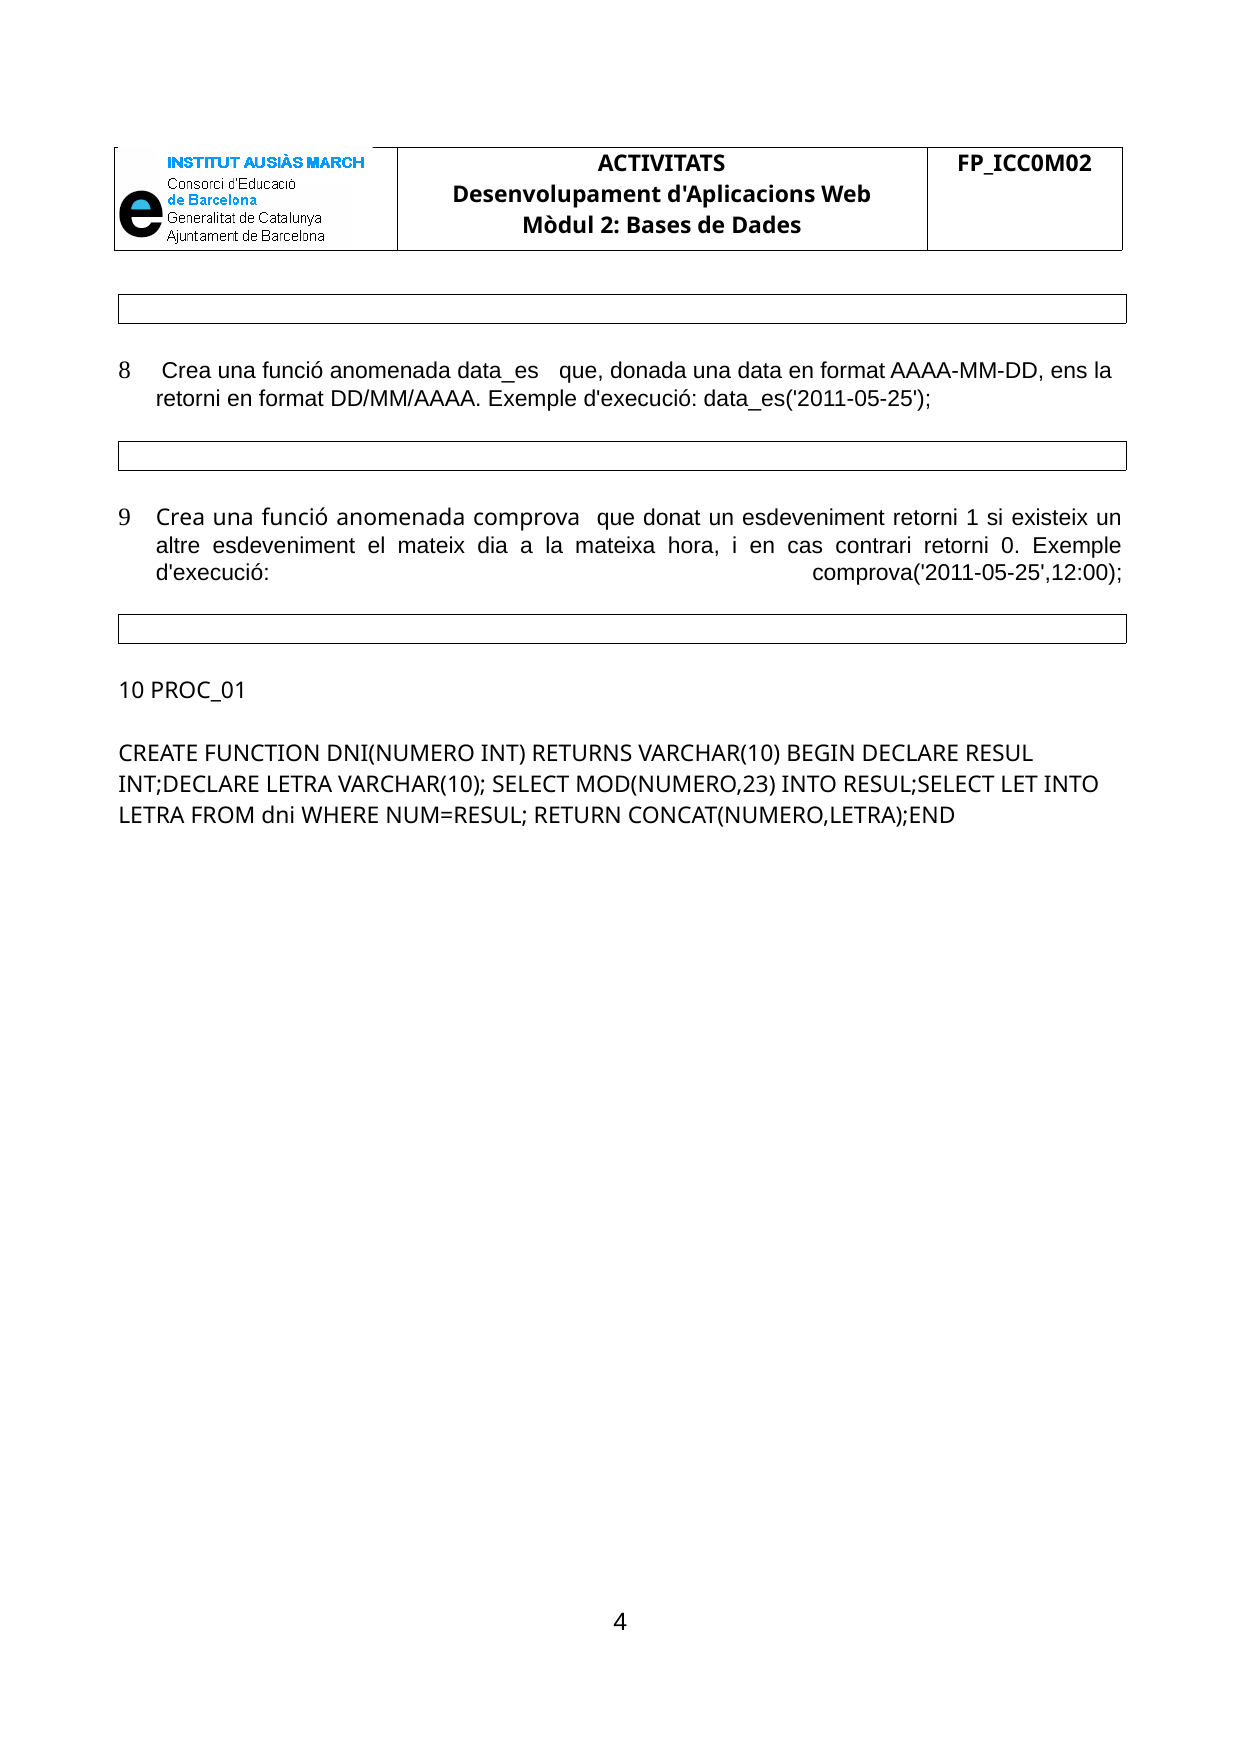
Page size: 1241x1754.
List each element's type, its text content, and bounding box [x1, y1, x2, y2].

text 10 PROC_01 [118, 674, 1122, 705]
table_header [119, 295, 1126, 323]
table_header [119, 442, 1126, 469]
list Crea una funció anomenada data_es que, donada una data en format AAAA-MM-DD, ens la retorni en format DD/MM/AAAA. Exemple d'execució: data_es('2011-05-25'); [118, 354, 1122, 441]
list Crea una funció anomenada comprova que donat un esdeveniment retorni 1 si existeix un altre esdeveniment el mateix dia a la mateixa hora, i en cas contrari retorni 0. Exemple d'execució: comprova('2011-05-25',12:00); [118, 501, 1122, 614]
table_header [119, 615, 1126, 643]
text CREATE FUNCTION DNI(NUMERO INT) RETURNS VARCHAR(10) BEGIN DECLARE RESUL INT;DECLARE LETRA VARCHAR(10); SELECT MOD(NUMERO,23) INTO RESUL;SELECT LET INTO LETRA FROM dni WHERE NUM=RESUL; RETURN CONCAT(NUMERO,LETRA);END [118, 737, 1122, 830]
picture [118, 147, 373, 250]
